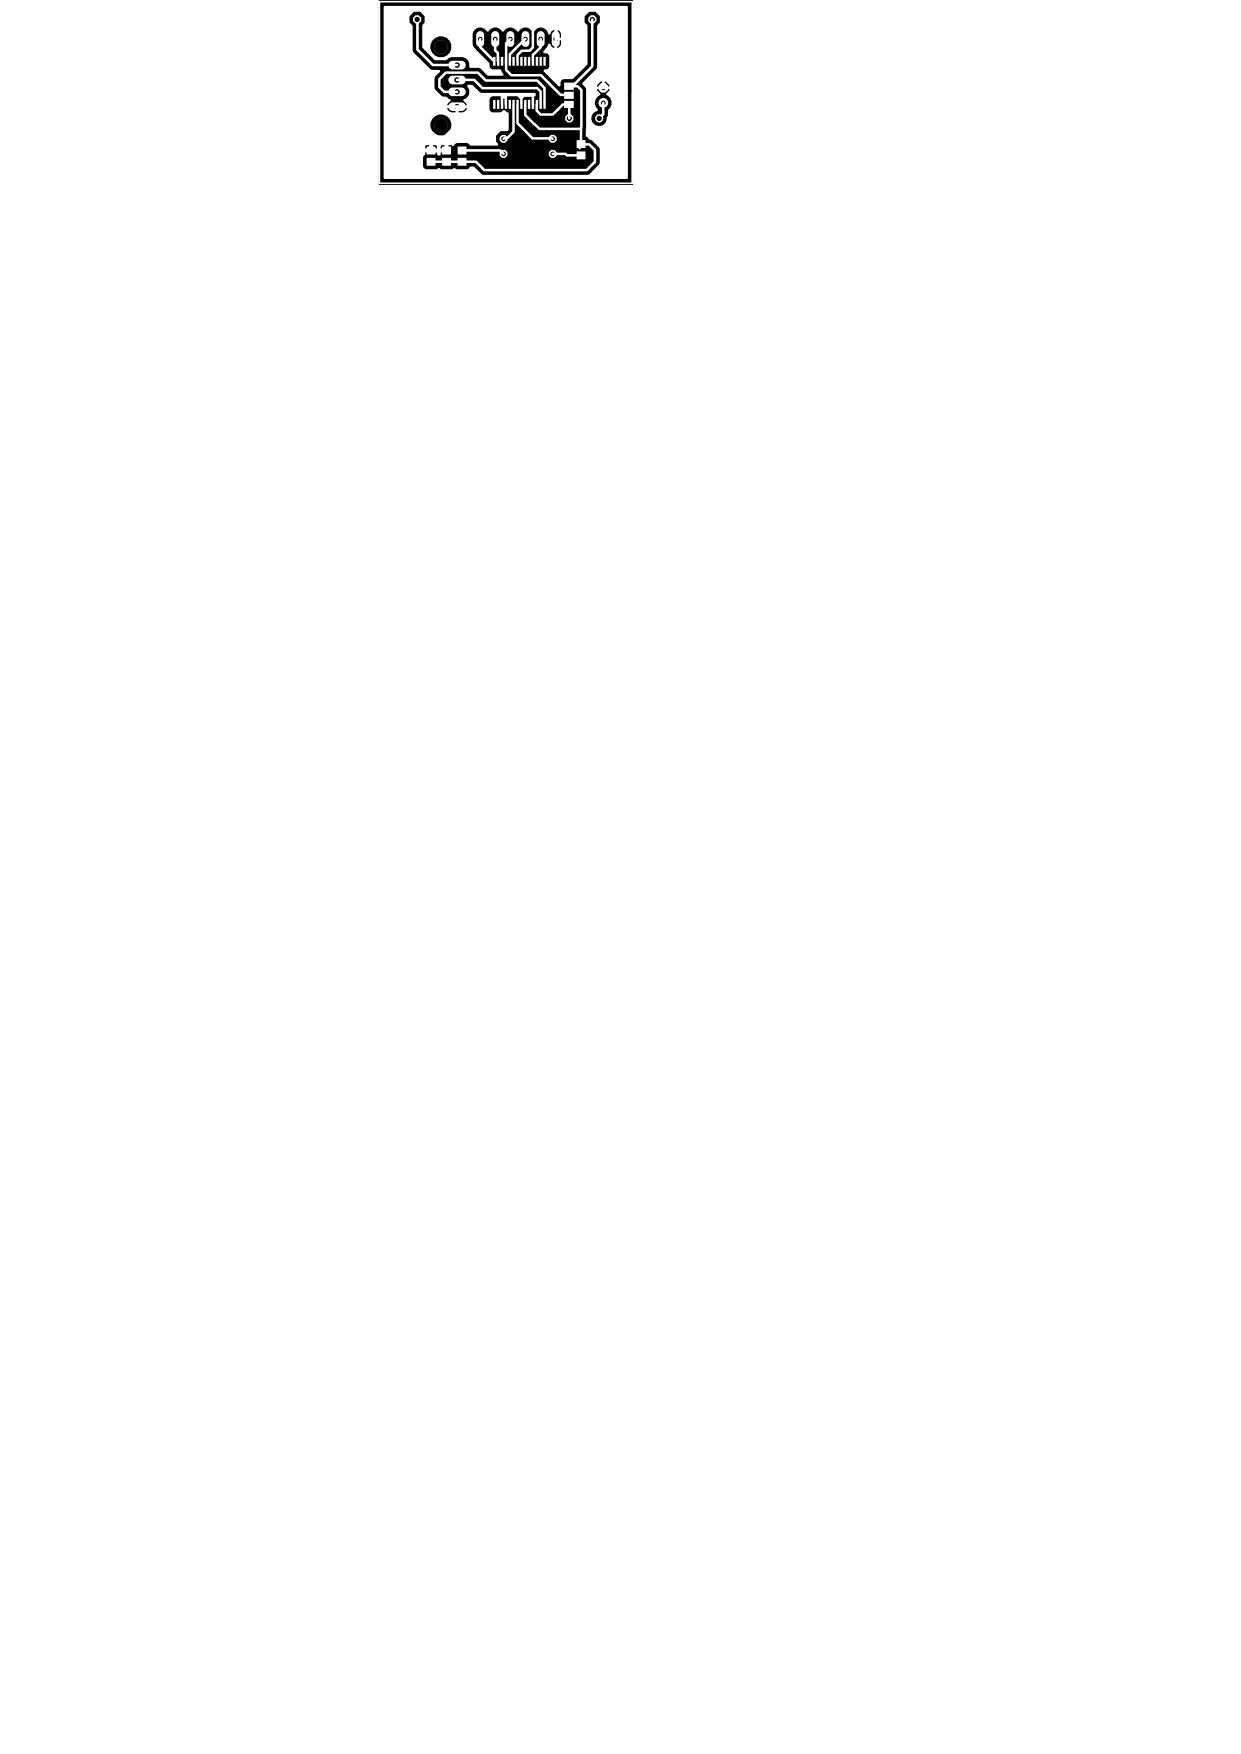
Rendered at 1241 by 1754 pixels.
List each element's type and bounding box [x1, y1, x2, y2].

picture [378, 0, 633, 185]
